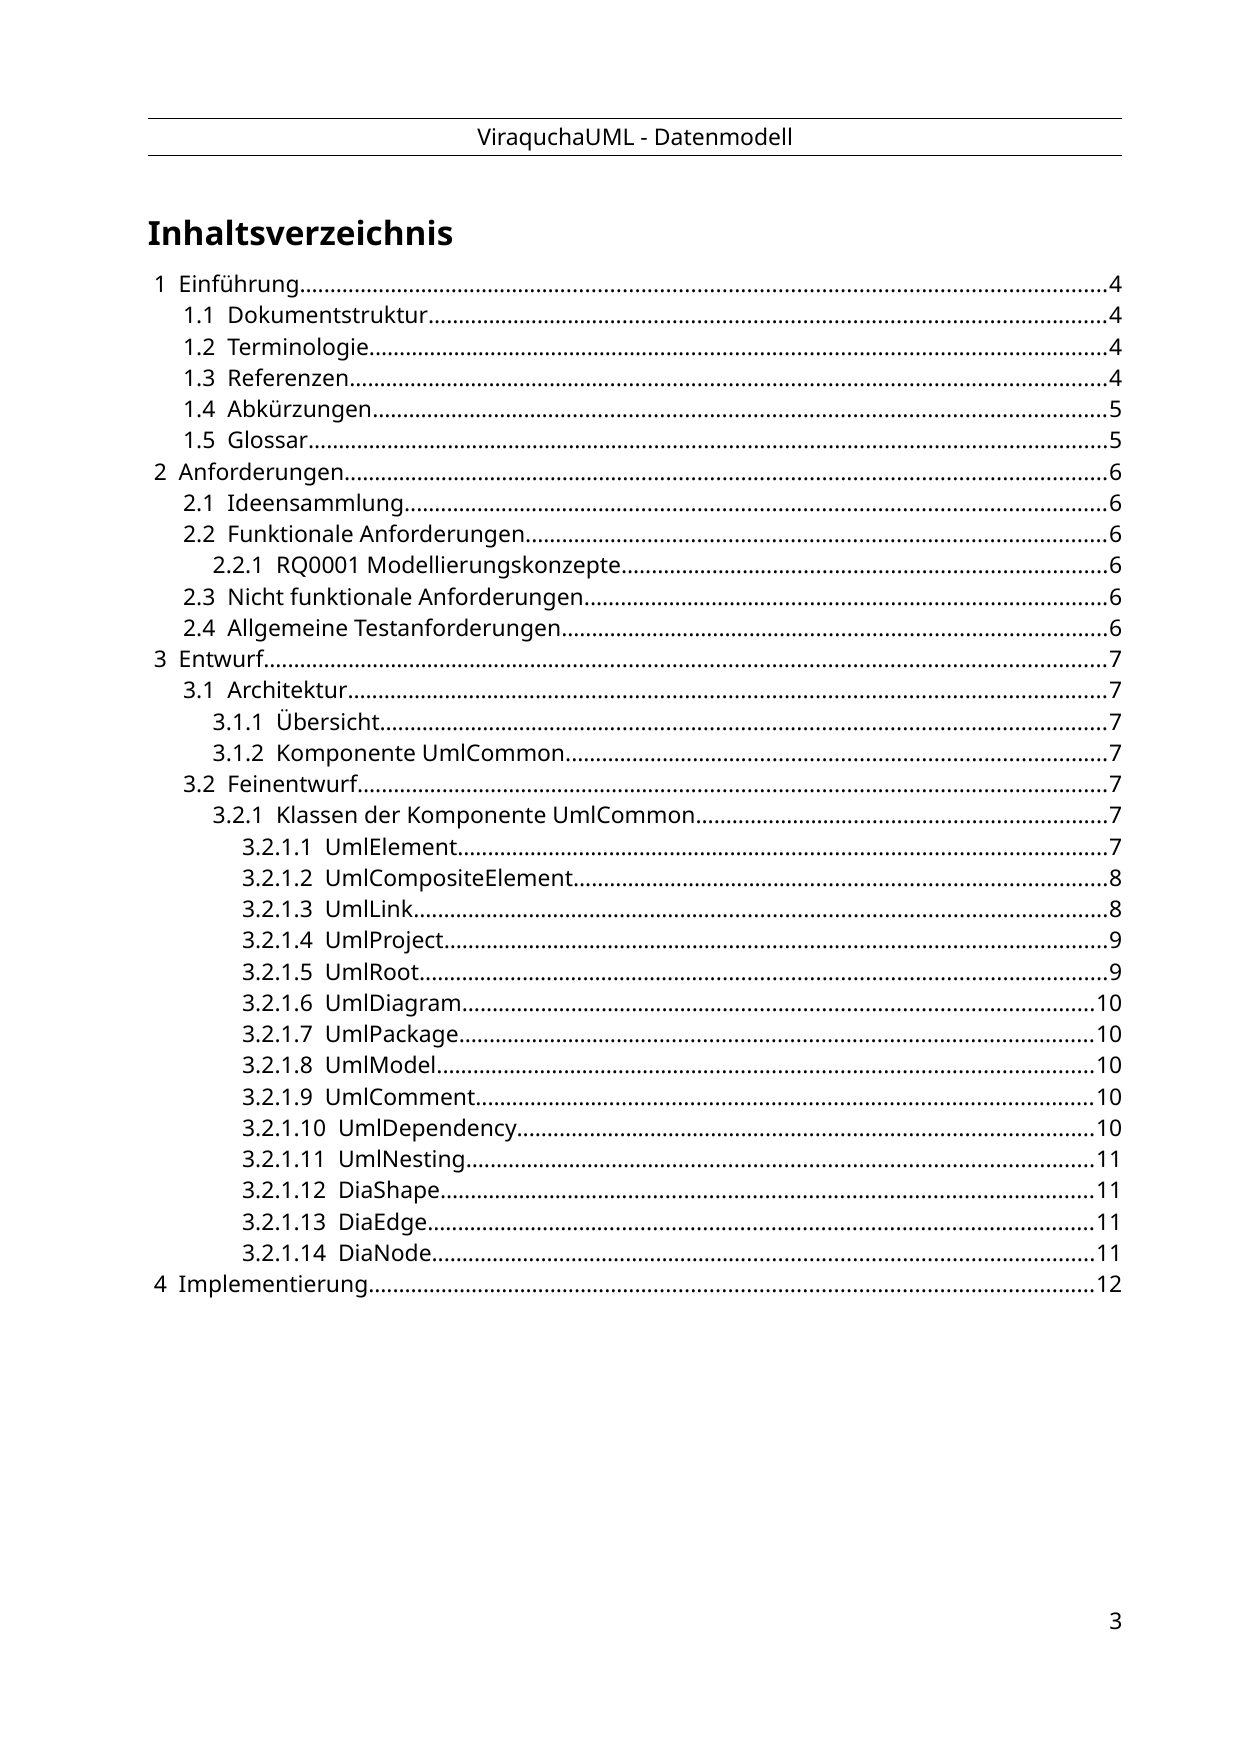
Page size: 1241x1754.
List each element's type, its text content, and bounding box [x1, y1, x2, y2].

text 1.1 Dokumentstruktur 4 [177, 299, 1122, 331]
text 3.2.1.10 UmlDependency 10 [236, 1112, 1122, 1143]
text 2.4 Allgemeine Testanforderungen 6 [177, 612, 1122, 643]
text 3.2.1.7 UmlPackage 10 [236, 1018, 1122, 1049]
text 3.2.1.1 UmlElement 7 [236, 831, 1122, 862]
text 3.1 Architektur 7 [177, 674, 1122, 706]
text 3.2 Feinentwurf 7 [177, 768, 1122, 799]
text 3.2.1.2 UmlCompositeElement 8 [236, 862, 1122, 893]
text 1.2 Terminologie 4 [177, 331, 1122, 362]
text 1.3 Referenzen 4 [177, 362, 1122, 393]
text 3.2.1.11 UmlNesting 11 [236, 1143, 1122, 1174]
text 4 Implementierung 12 [148, 1268, 1122, 1299]
text 1 Einführung 4 [148, 268, 1122, 299]
text 3.2.1.6 UmlDiagram 10 [236, 987, 1122, 1018]
text 3.2.1.12 DiaShape 11 [236, 1174, 1122, 1206]
text 1.4 Abkürzungen 5 [177, 393, 1122, 424]
text 3 Entwurf 7 [148, 643, 1122, 674]
text 3.1.1 Übersicht 7 [207, 706, 1122, 737]
text 3.2.1.4 UmlProject 9 [236, 924, 1122, 956]
text 3.2.1.14 DiaNode 11 [236, 1237, 1122, 1268]
text 2 Anforderungen 6 [148, 456, 1122, 487]
text 2.1 Ideensammlung 6 [177, 487, 1122, 518]
text 3.2.1.5 UmlRoot 9 [236, 956, 1122, 987]
text 2.2 Funktionale Anforderungen 6 [177, 518, 1122, 549]
text 3.1.2 Komponente UmlCommon 7 [207, 737, 1122, 768]
text 2.2.1 RQ0001 Modellierungskonzepte 6 [207, 549, 1122, 581]
text 3.2.1.13 DiaEdge 11 [236, 1206, 1122, 1237]
subtitle Inhaltsverzeichnis [148, 210, 1122, 256]
text 3.2.1 Klassen der Komponente UmlCommon 7 [207, 799, 1122, 831]
text 3.2.1.8 UmlModel 10 [236, 1049, 1122, 1081]
text 3.2.1.9 UmlComment 10 [236, 1081, 1122, 1112]
text 1.5 Glossar 5 [177, 424, 1122, 456]
text 2.3 Nicht funktionale Anforderungen 6 [177, 581, 1122, 612]
text 3.2.1.3 UmlLink 8 [236, 893, 1122, 924]
